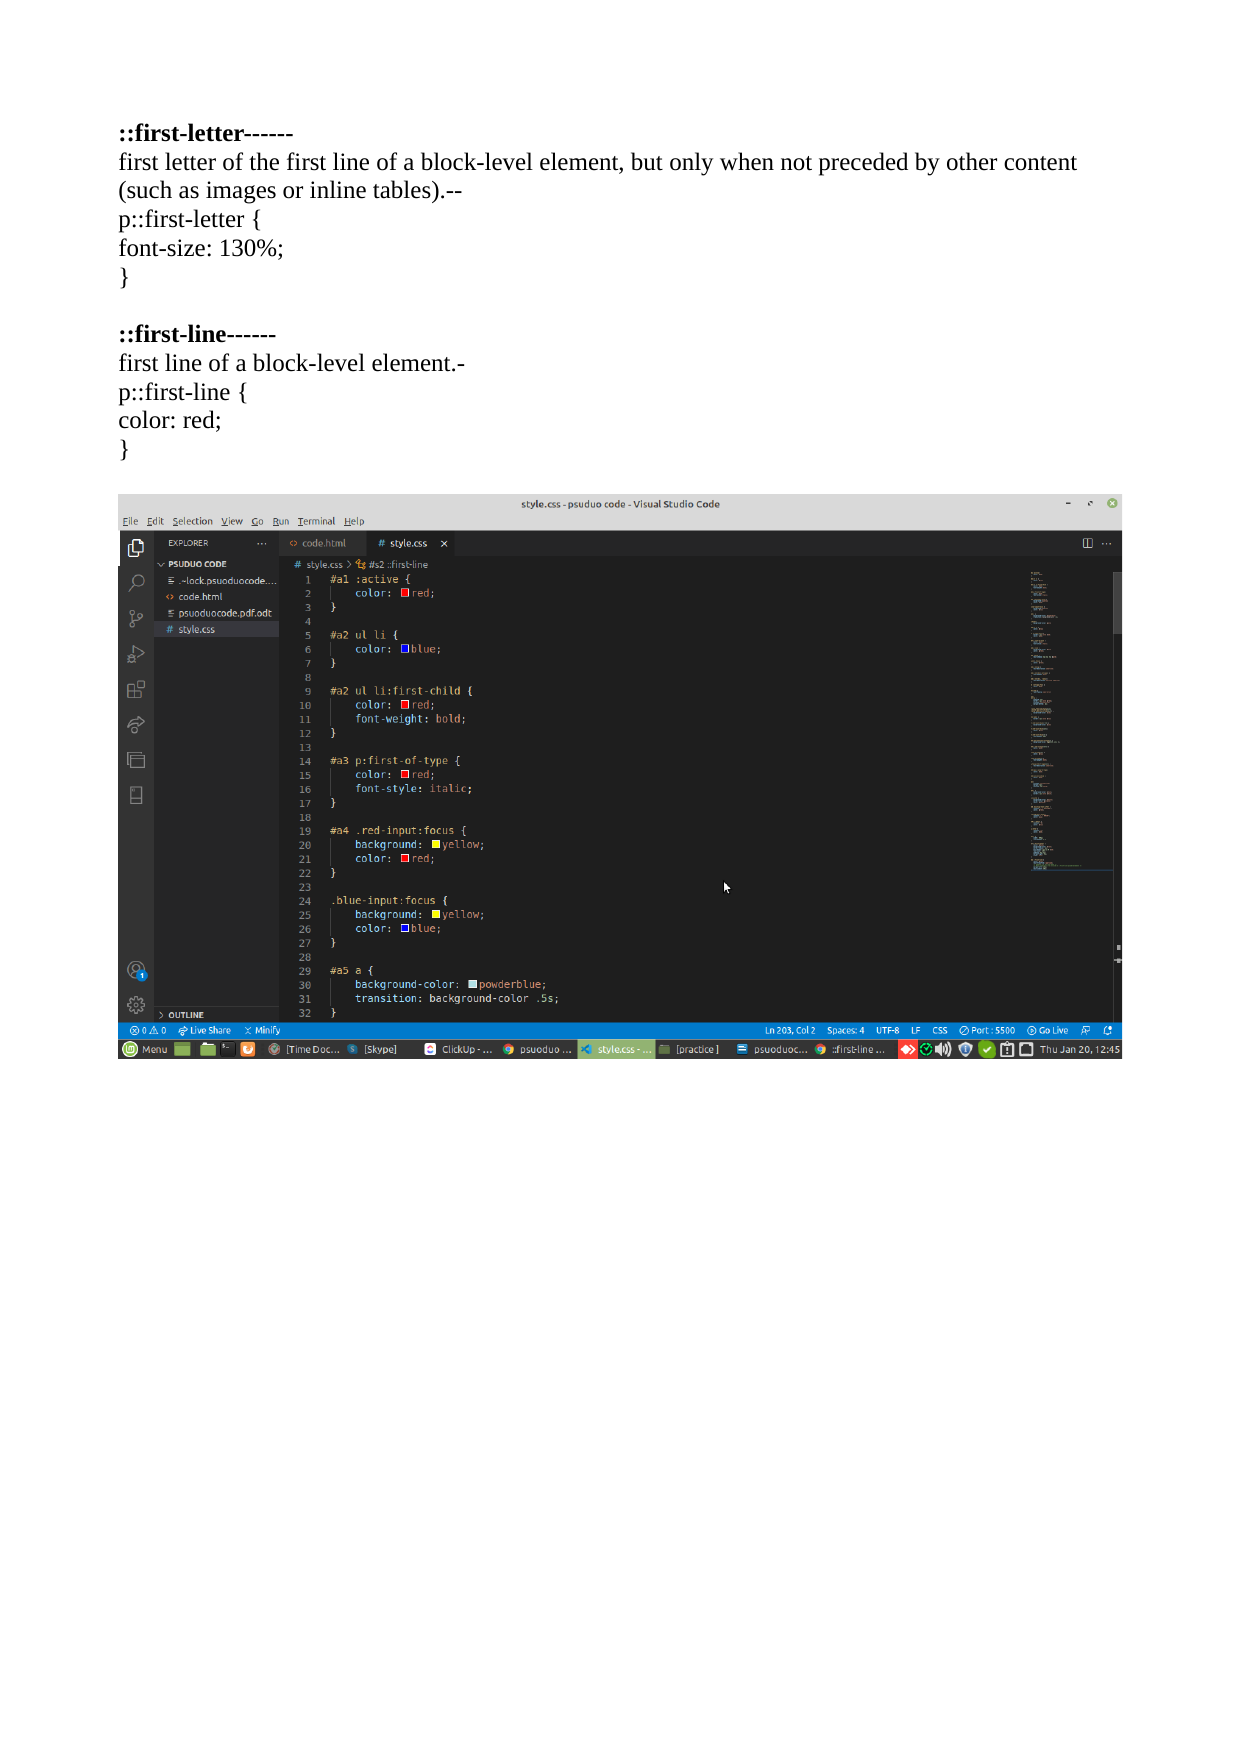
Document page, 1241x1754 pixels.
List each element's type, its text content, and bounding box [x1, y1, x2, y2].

text } [118, 434, 1122, 463]
text first letter of the first line of a block-level element, but only when not preceded by other content (such as images or inline tables).-- [118, 147, 1122, 204]
text font-size: 130%; [118, 233, 1122, 262]
text } [118, 262, 1122, 291]
picture [118, 494, 1123, 1059]
text first line of a block-level element.- [118, 348, 1122, 377]
text p::first-line { [118, 377, 1122, 406]
text ::first-line------ [118, 319, 1122, 348]
text p::first-letter { [118, 204, 1122, 233]
text ::first-letter------ [118, 118, 1122, 147]
text color: red; [118, 406, 1122, 434]
